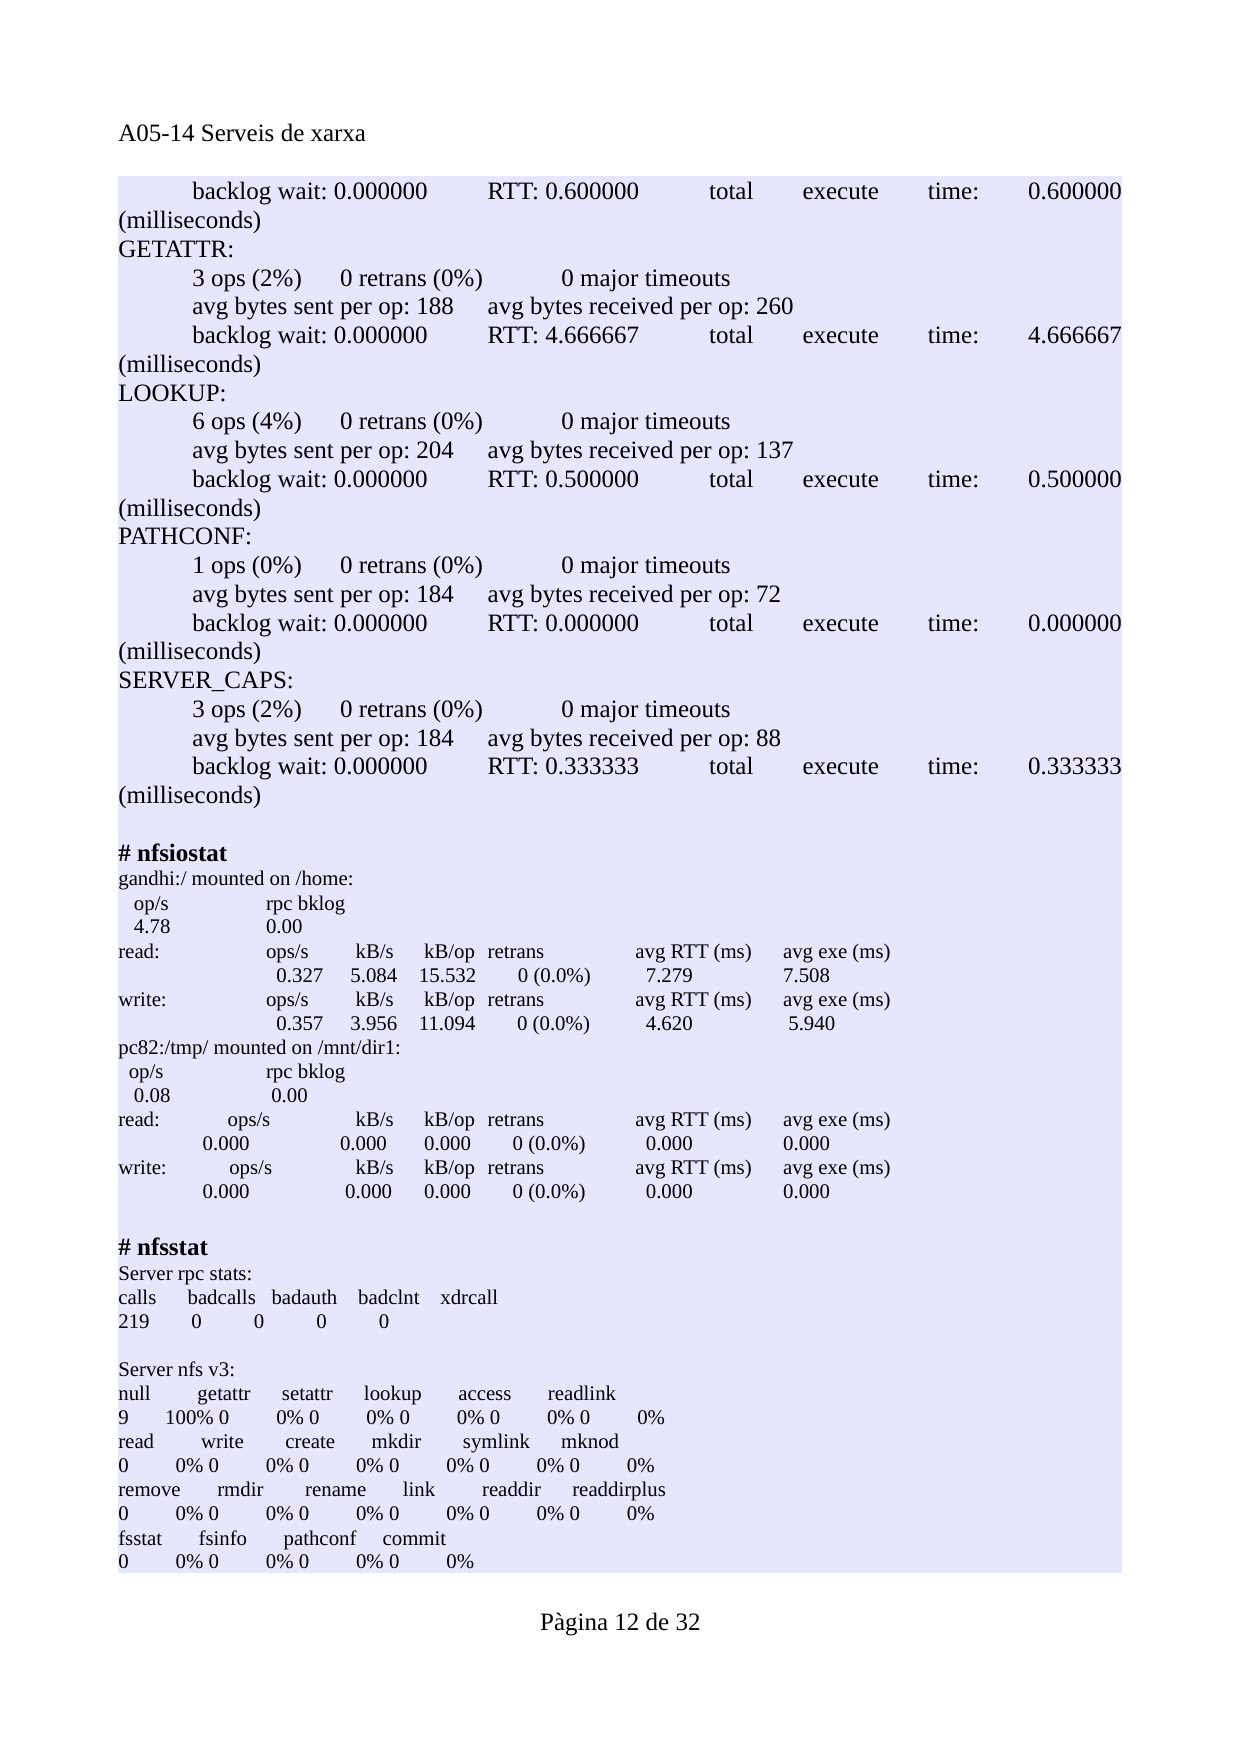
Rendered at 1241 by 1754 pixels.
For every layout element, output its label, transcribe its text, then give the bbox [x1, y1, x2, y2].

text # nfsiostat [118, 838, 1122, 866]
text 9 100% 0 0% 0 0% 0 0% 0 0% 0 0% [118, 1405, 1122, 1429]
text Server rpc stats: [118, 1261, 1122, 1285]
text write: ops/s kB/s kB/op retrans avg RTT (ms) avg exe (ms) [118, 1155, 1122, 1179]
text backlog wait: 0.000000 RTT: 0.000000 total execute time: 0.000000 (milliseconds) [118, 608, 1122, 665]
text # nfsstat [118, 1232, 1122, 1261]
text 0 0% 0 0% 0 0% 0 0% 0 0% 0 0% [118, 1453, 1122, 1477]
text op/s rpc bklog [118, 890, 1122, 914]
text 6 ops (4%) 0 retrans (0%) 0 major timeouts [118, 406, 1122, 435]
text read: ops/s kB/s kB/op retrans avg RTT (ms) avg exe (ms) [118, 1107, 1122, 1131]
text 0.08 0.00 [118, 1083, 1122, 1107]
text 0.000 0.000 0.000 0 (0.0%) 0.000 0.000 [118, 1131, 1122, 1155]
text GETATTR: [118, 234, 1122, 263]
text read write create mkdir symlink mknod [118, 1429, 1122, 1453]
text 1 ops (0%) 0 retrans (0%) 0 major timeouts [118, 550, 1122, 579]
text 3 ops (2%) 0 retrans (0%) 0 major timeouts [118, 263, 1122, 291]
text op/s rpc bklog [118, 1059, 1122, 1083]
text avg bytes sent per op: 188 avg bytes received per op: 260 [118, 291, 1122, 320]
text 0.000 0.000 0.000 0 (0.0%) 0.000 0.000 [118, 1179, 1122, 1203]
text 0.327 5.084 15.532 0 (0.0%) 7.279 7.508 [118, 963, 1122, 987]
text backlog wait: 0.000000 RTT: 0.600000 total execute time: 0.600000 (milliseconds) [118, 176, 1122, 234]
text LOOKUP: [118, 378, 1122, 406]
text 3 ops (2%) 0 retrans (0%) 0 major timeouts [118, 694, 1122, 723]
text 0 0% 0 0% 0 0% 0 0% [118, 1549, 1122, 1573]
text remove rmdir rename link readdir readdirplus [118, 1477, 1122, 1501]
text 219 0 0 0 0 [118, 1309, 1122, 1333]
text pc82:/tmp/ mounted on /mnt/dir1: [118, 1035, 1122, 1059]
text avg bytes sent per op: 184 avg bytes received per op: 88 [118, 723, 1122, 751]
text backlog wait: 0.000000 RTT: 0.333333 total execute time: 0.333333 (milliseconds) [118, 751, 1122, 809]
text 4.78 0.00 [118, 914, 1122, 938]
text avg bytes sent per op: 184 avg bytes received per op: 72 [118, 579, 1122, 608]
text gandhi:/ mounted on /home: [118, 866, 1122, 890]
text read: ops/s kB/s kB/op retrans avg RTT (ms) avg exe (ms) [118, 938, 1122, 963]
text 0 0% 0 0% 0 0% 0 0% 0 0% 0 0% [118, 1501, 1122, 1525]
text SERVER_CAPS: [118, 665, 1122, 694]
text PATHCONF: [118, 521, 1122, 550]
text backlog wait: 0.000000 RTT: 0.500000 total execute time: 0.500000 (milliseconds) [118, 464, 1122, 521]
text 0.357 3.956 11.094 0 (0.0%) 4.620 5.940 [118, 1011, 1122, 1035]
text write: ops/s kB/s kB/op retrans avg RTT (ms) avg exe (ms) [118, 987, 1122, 1011]
text null getattr setattr lookup access readlink [118, 1381, 1122, 1405]
text fsstat fsinfo pathconf commit [118, 1525, 1122, 1549]
text avg bytes sent per op: 204 avg bytes received per op: 137 [118, 435, 1122, 464]
text backlog wait: 0.000000 RTT: 4.666667 total execute time: 4.666667 (milliseconds) [118, 320, 1122, 378]
text calls badcalls badauth badclnt xdrcall [118, 1285, 1122, 1309]
text Server nfs v3: [118, 1357, 1122, 1381]
